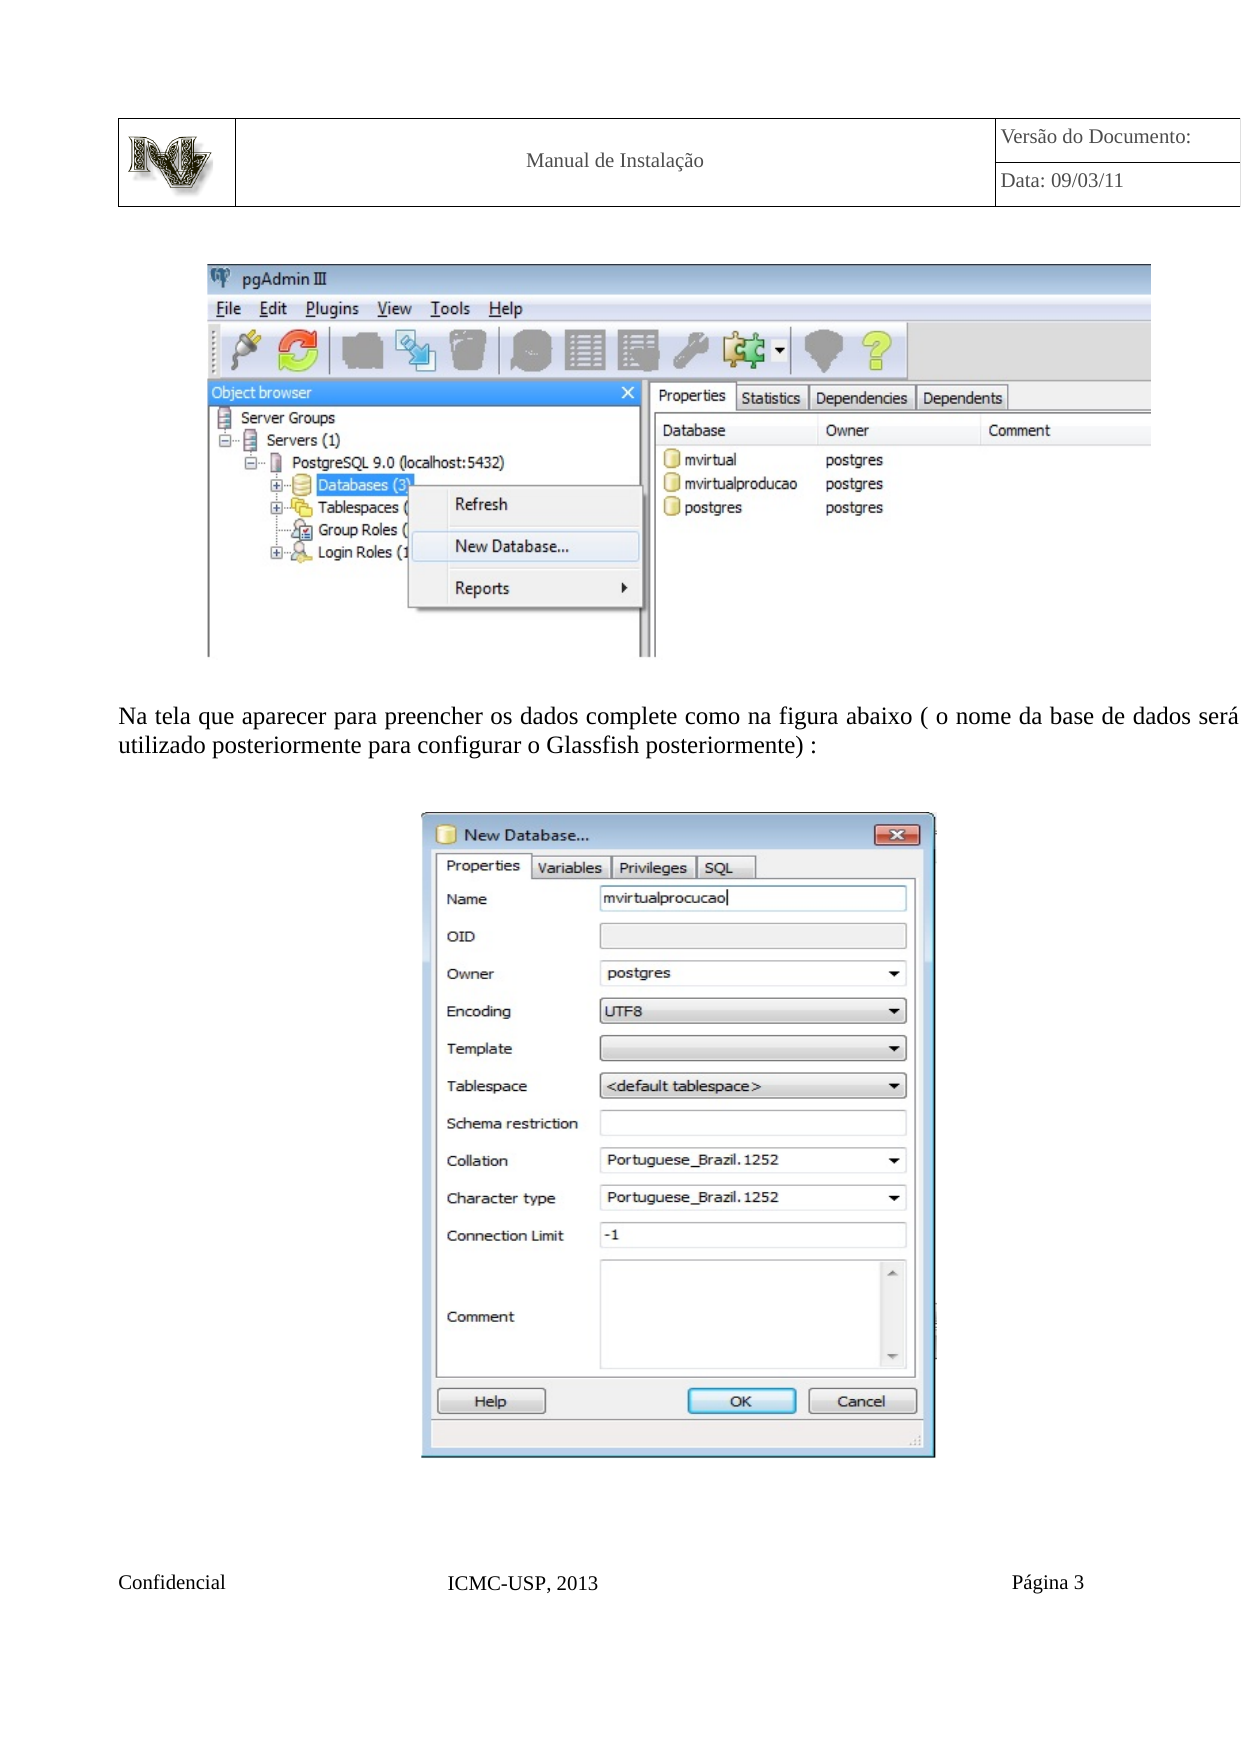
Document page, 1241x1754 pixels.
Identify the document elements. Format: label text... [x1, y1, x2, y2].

picture [123, 125, 214, 200]
text Na tela que aparecer para preencher os dados complete como na figura abaixo ( o nome da base de dados será utilizado posteriormente para configurar o Glassfish posteriormente) : [118, 701, 1240, 759]
picture [421, 812, 937, 1459]
picture [207, 264, 1151, 660]
